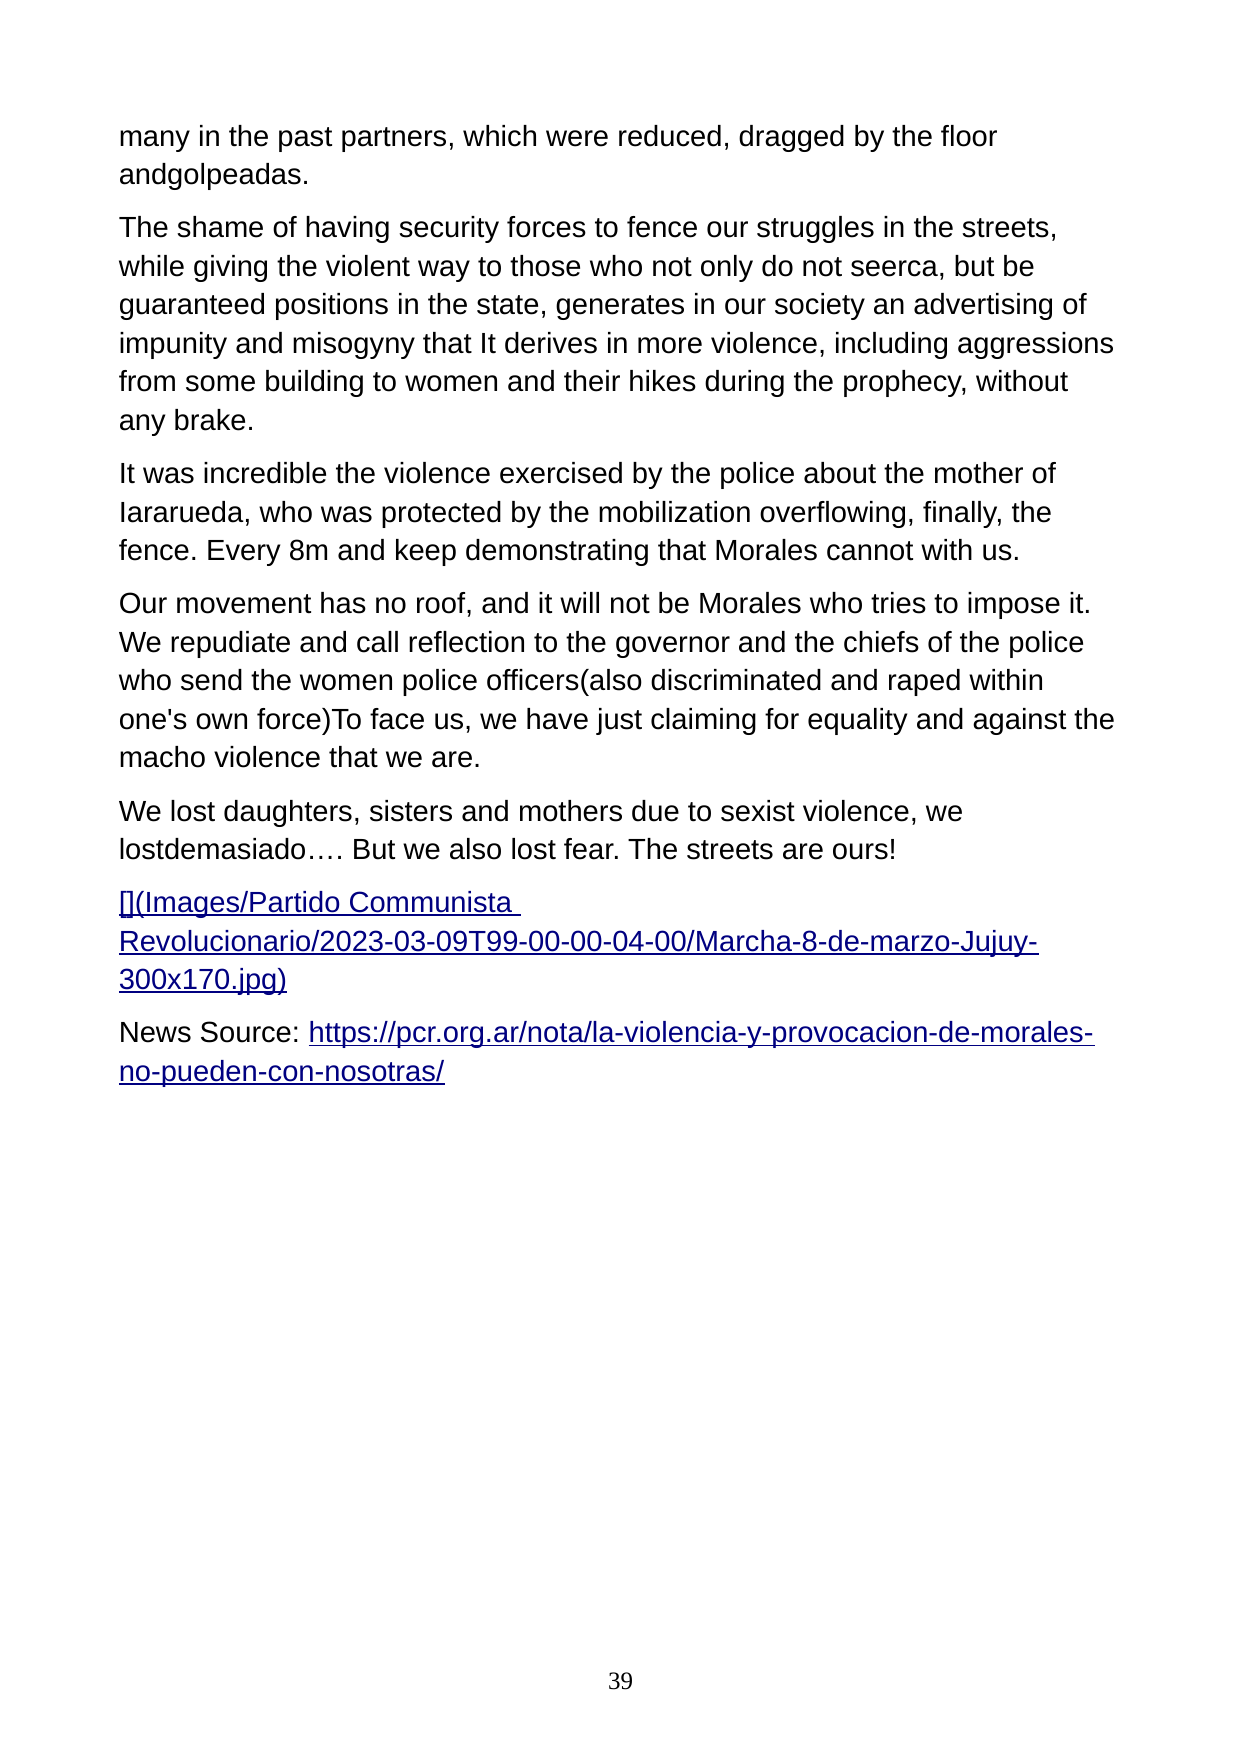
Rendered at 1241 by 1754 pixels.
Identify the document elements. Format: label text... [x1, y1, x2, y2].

text Our movement has no roof, and it will not be Morales who tries to impose it. We repudiate and call reflection to the governor and the chiefs of the police who send the women police officers(also discriminated and raped within one's own force)To face us, we have just claiming for equality and against the macho violence that we are. [118, 586, 1122, 774]
text many in the past partners, which were reduced, dragged by the floor andgolpeadas. [118, 118, 1122, 191]
text The shame of having security forces to fence our struggles in the streets, while giving the violent way to those who not only do not seerca, but be guaranteed positions in the state, generates in our society an advertising of impunity and misogyny that It derives in more violence, including aggressions from some building to women and their hikes during the prophecy, without any brake. [118, 210, 1122, 436]
text We lost daughters, sisters and mothers due to sexist violence, we lostdemasiado…. But we also lost fear. The streets are ours! [118, 793, 1122, 866]
text News Source: https://pcr.org.ar/nota/la-violencia-y-provocacion-de-morales-no-pueden-con-nosotras/ [118, 1015, 1122, 1087]
text It was incredible the violence exercised by the police about the mother of Iararueda, who was protected by the mobilization overflowing, finally, the fence. Every 8m and keep demonstrating that Morales cannot with us. [118, 456, 1122, 567]
text [](Images/Partido Communista Revolucionario/2023-03-09T99-00-00-04-00/Marcha-8-de-marzo-Jujuy-300x170.jpg) [118, 885, 1122, 996]
